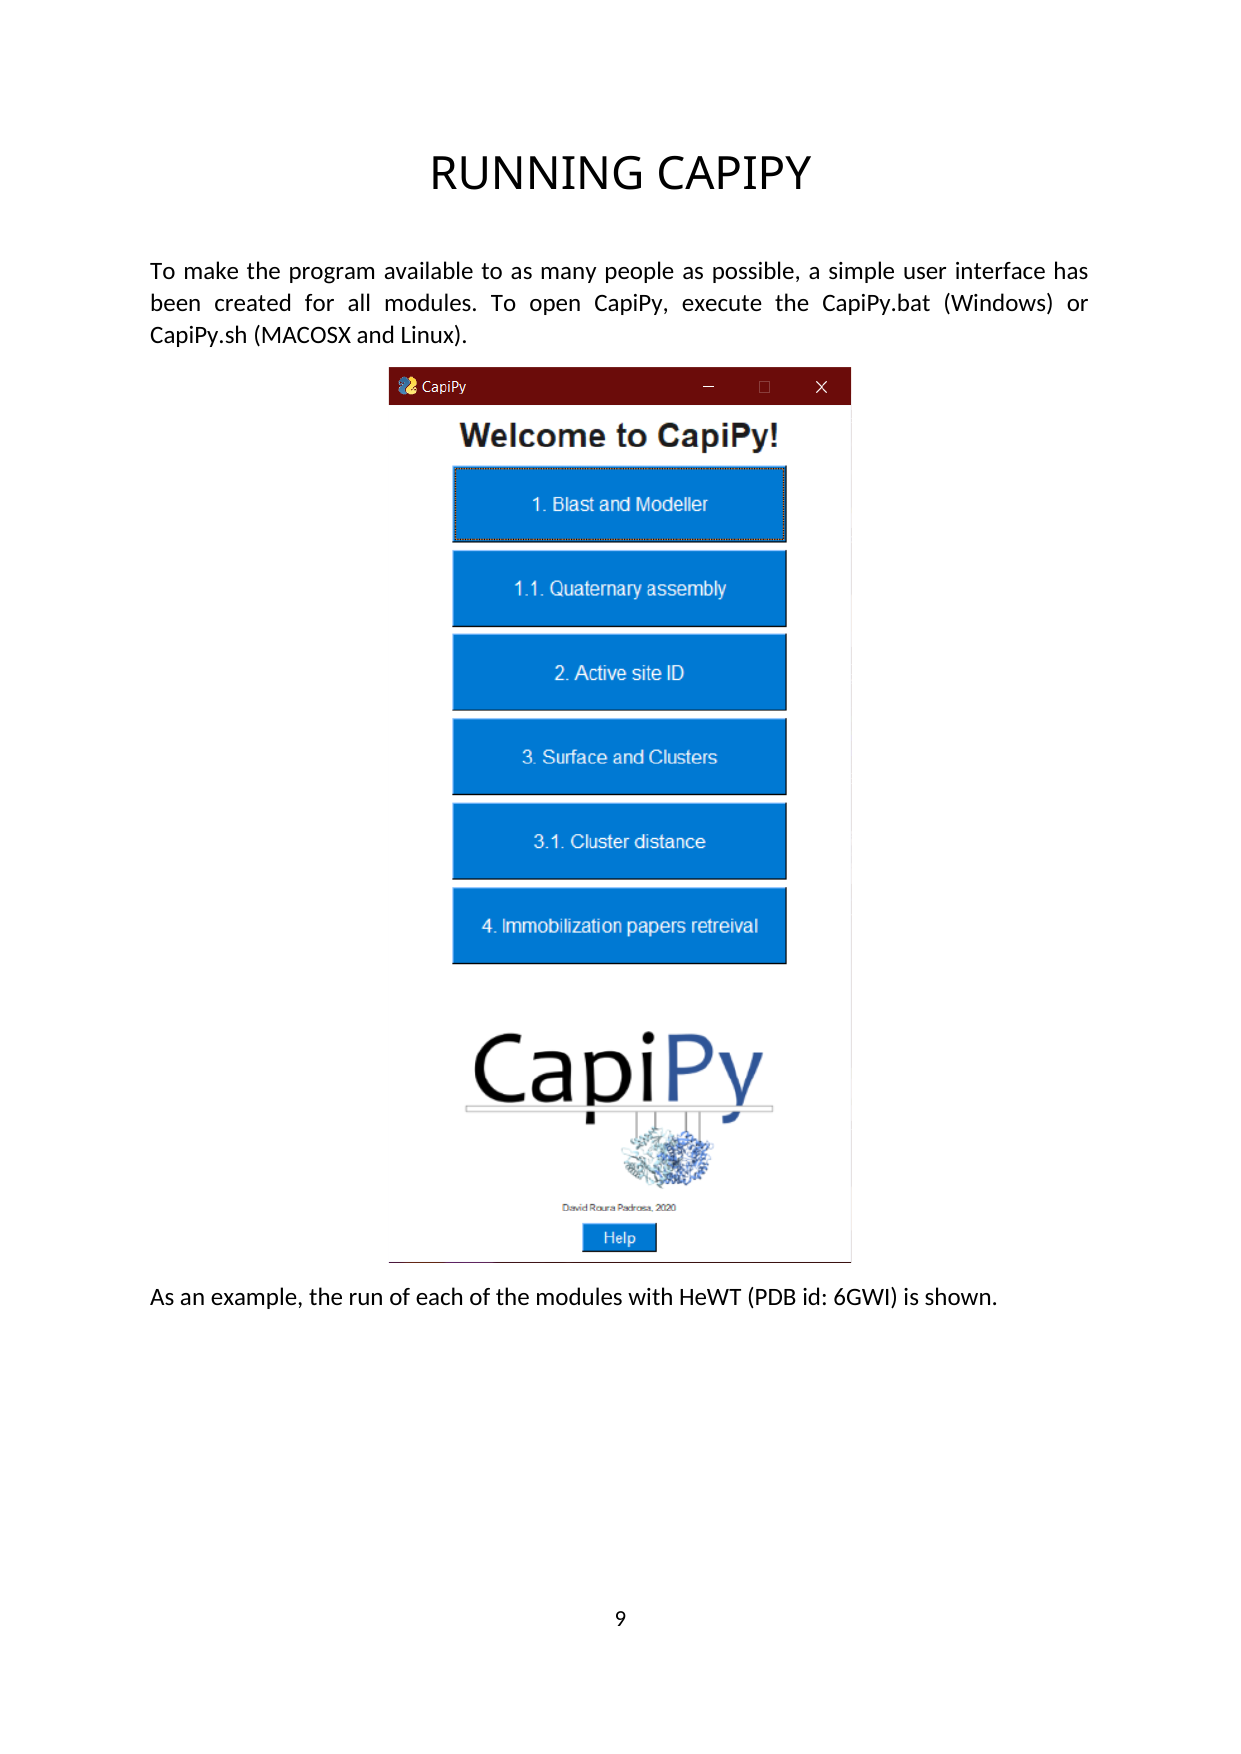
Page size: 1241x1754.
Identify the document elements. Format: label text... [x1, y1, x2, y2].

text As an example, the run of each of the modules with HeWT (PDB id: 6GWI) is shown. [150, 1281, 1090, 1312]
subtitle RUNNING CAPIPY [150, 141, 1090, 203]
text To make the program available to as many people as possible, a simple user interface has been created for all modules. To open CapiPy, execute the CapiPy.bat (Windows) or CapiPy.sh (MACOSX and Linux). [150, 255, 1090, 349]
